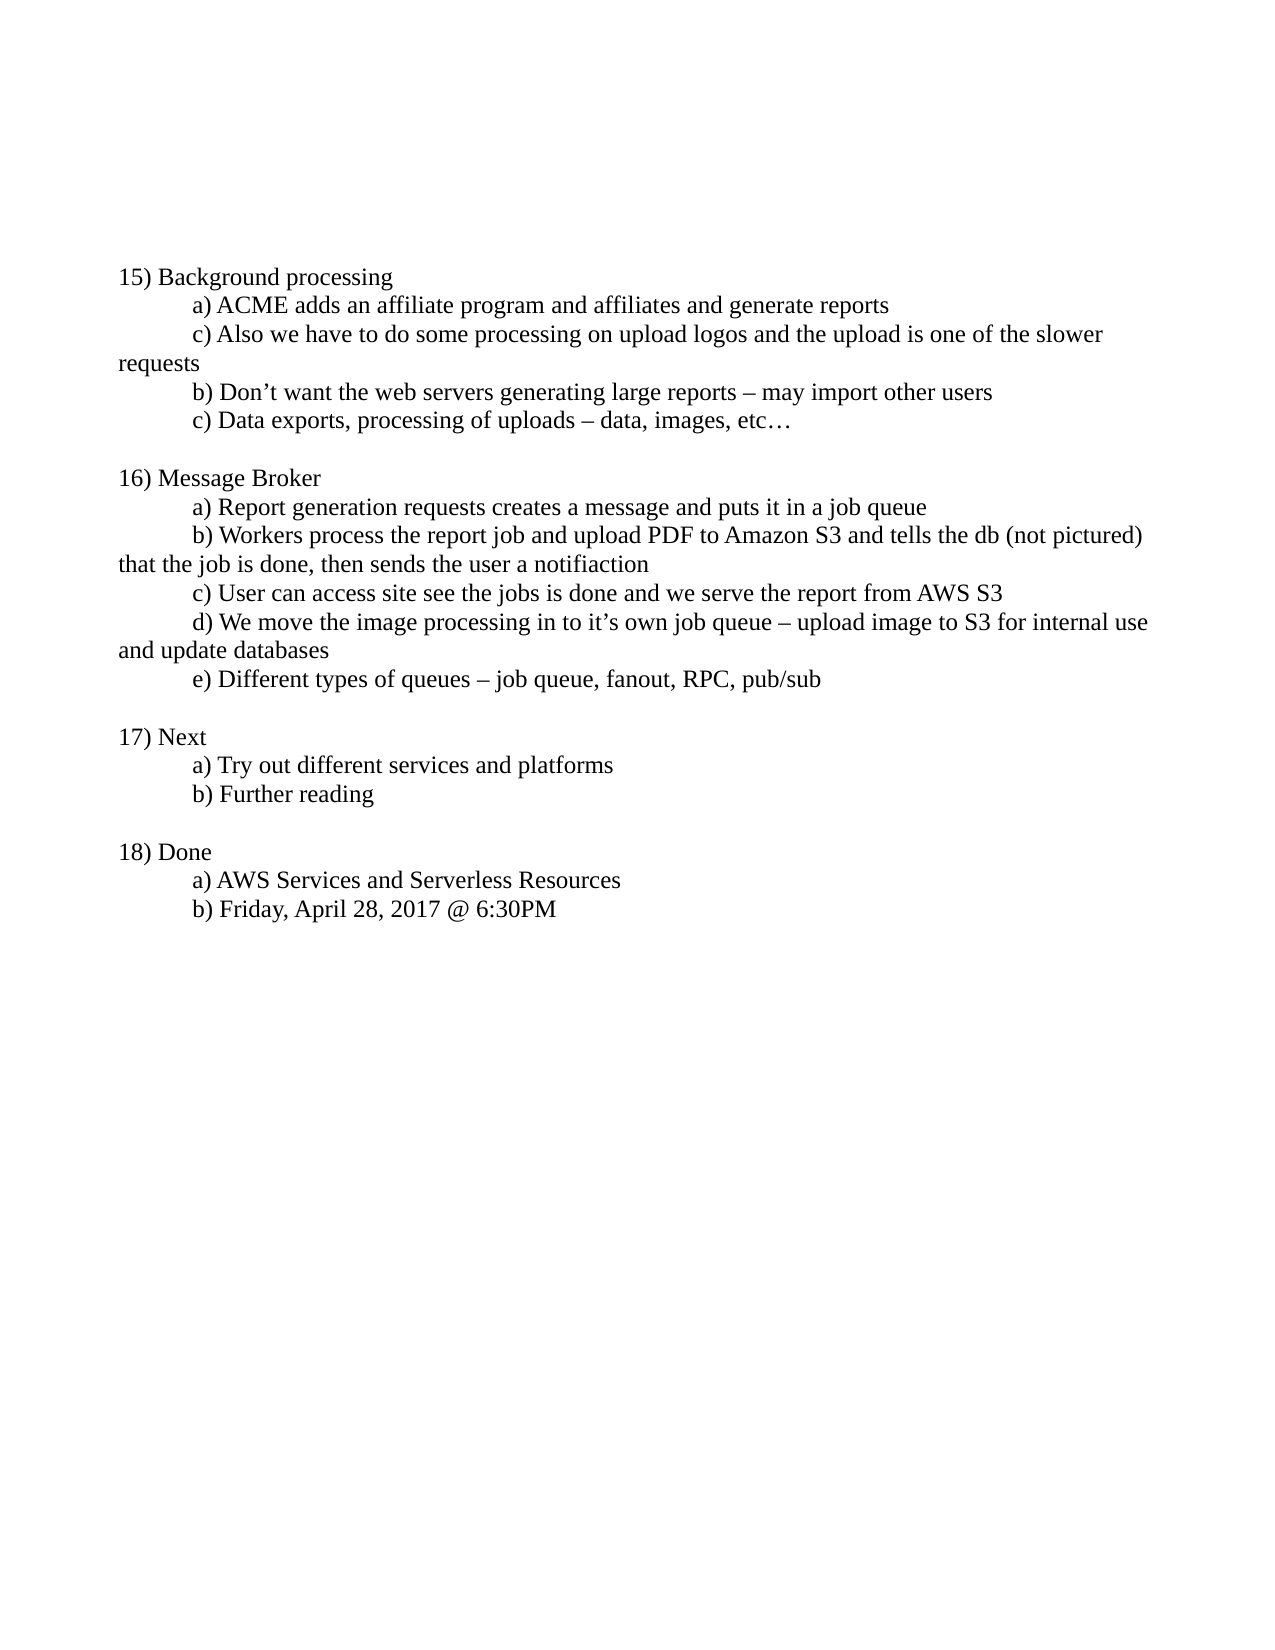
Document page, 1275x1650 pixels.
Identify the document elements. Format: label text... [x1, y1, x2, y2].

text b) Further reading [118, 779, 1157, 808]
text c) User can access site see the jobs is done and we serve the report from AWS S3 [118, 578, 1157, 607]
text 15) Background processing [118, 262, 1157, 291]
text c) Also we have to do some processing on upload logos and the upload is one of the slower requests [118, 319, 1157, 377]
text b) Workers process the report job and upload PDF to Amazon S3 and tells the db (not pictured) that the job is done, then sends the user a notifiaction [118, 521, 1157, 578]
text a) Report generation requests creates a message and puts it in a job queue [118, 492, 1157, 521]
text b) Don’t want the web servers generating large reports – may import other users [118, 377, 1157, 406]
text b) Friday, April 28, 2017 @ 6:30PM [118, 894, 1157, 923]
text d) We move the image processing in to it’s own job queue – upload image to S3 for internal use and update databases [118, 607, 1157, 664]
text a) ACME adds an affiliate program and affiliates and generate reports [118, 291, 1157, 319]
text c) Data exports, processing of uploads – data, images, etc… [118, 406, 1157, 434]
text 17) Next [118, 722, 1157, 751]
text a) Try out different services and platforms [118, 751, 1157, 779]
text 16) Message Broker [118, 463, 1157, 492]
text e) Different types of queues – job queue, fanout, RPC, pub/sub [118, 664, 1157, 693]
text a) AWS Services and Serverless Resources [118, 866, 1157, 894]
text 18) Done [118, 837, 1157, 866]
